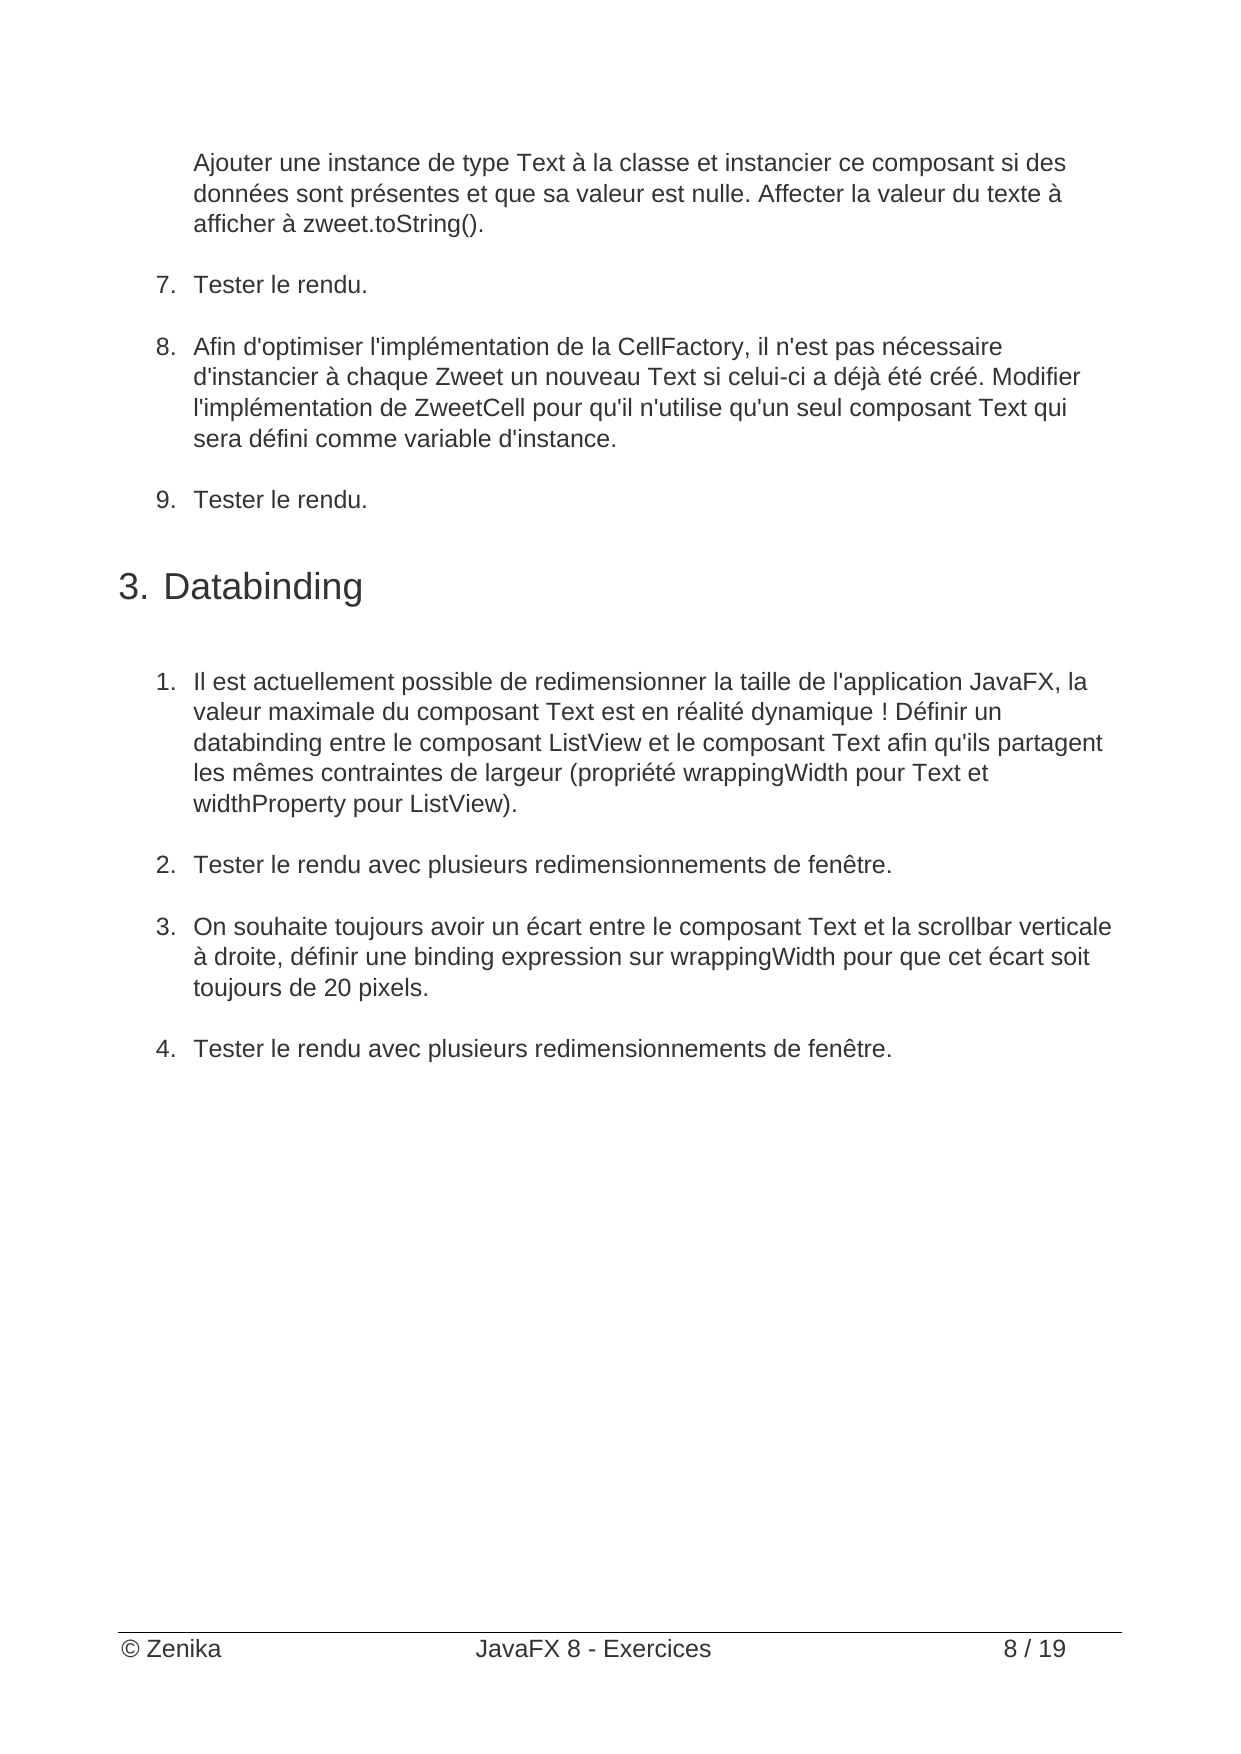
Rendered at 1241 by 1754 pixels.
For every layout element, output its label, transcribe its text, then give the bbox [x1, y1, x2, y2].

list Tester le rendu avec plusieurs redimensionnements de fenêtre. [156, 851, 1122, 909]
list Tester le rendu. [156, 271, 1122, 330]
subtitle Databinding [118, 566, 1122, 608]
list Il est actuellement possible de redimensionner la taille de l'application JavaFX, la valeur maximale du composant Text est en réalité dynamique ! Définir un databinding entre le composant ListView et le composant Text afin qu'ils partagent les mêmes contraintes de largeur (propriété wrappingWidth pour Text et widthProperty pour ListView). [156, 667, 1122, 848]
list Afin d'optimiser l'implémentation de la CellFactory, il n'est pas nécessaire d'instancier à chaque Zweet un nouveau Text si celui-ci a déjà été créé. Modifier l'implémentation de ZweetCell pour qu'il n'utilise qu'un seul composant Text qui sera défini comme variable d'instance. [156, 332, 1122, 483]
list Tester le rendu. [156, 486, 1122, 513]
list Ajouter une instance de type Text à la classe et instancier ce composant si des données sont présentes et que sa valeur est nulle. Affecter la valeur du texte à afficher à zweet.toString(). [156, 149, 1122, 268]
list On souhaite toujours avoir un écart entre le composant Text et la scrollbar verticale à droite, définir une binding expression sur wrappingWidth pour que cet écart soit toujours de 20 pixels. [156, 912, 1122, 1032]
list Tester le rendu avec plusieurs redimensionnements de fenêtre. [156, 1035, 1122, 1063]
